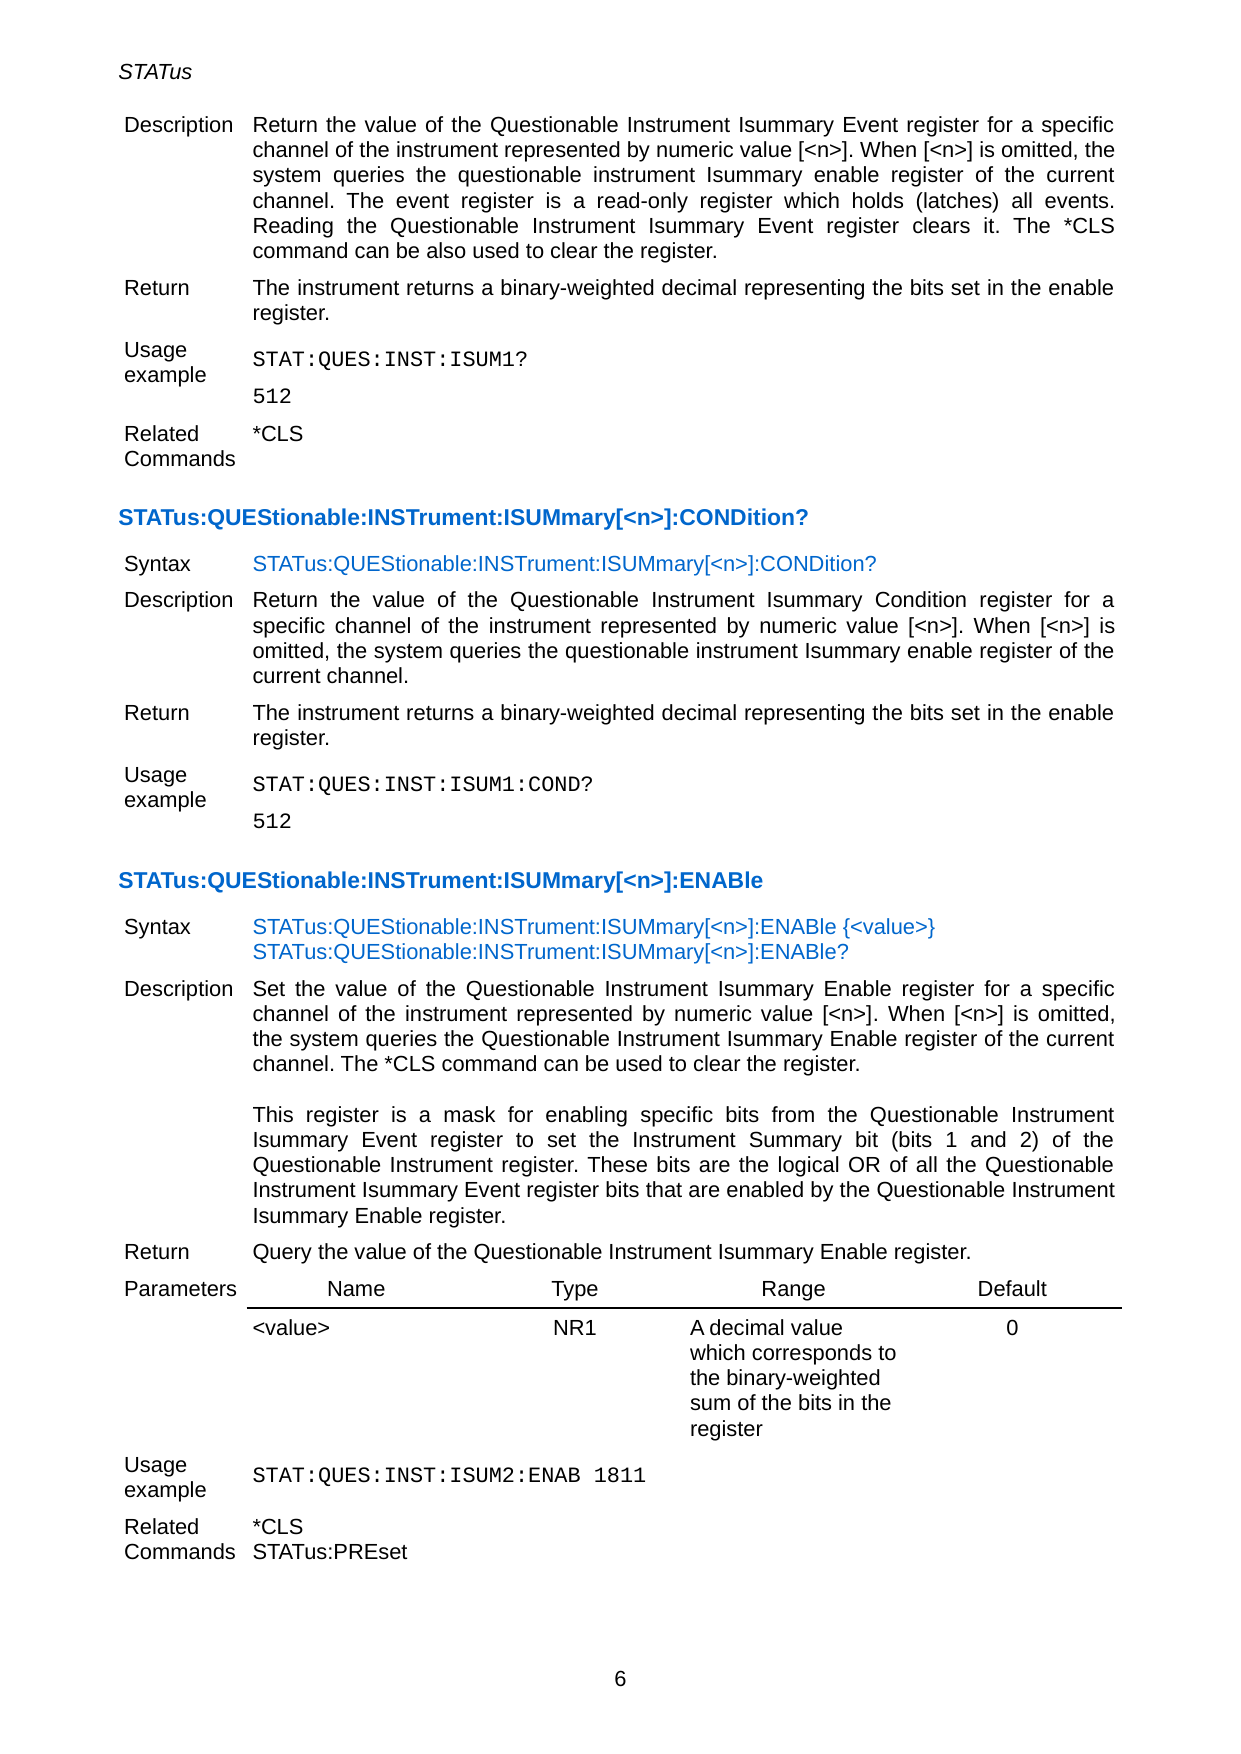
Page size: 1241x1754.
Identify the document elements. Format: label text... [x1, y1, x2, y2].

subtitle STATus:QUEStionable:INSTrument:ISUMmary[<n>]:ENABle [118, 867, 1122, 893]
table_cell <value> [247, 1309, 465, 1446]
table_header STATus:QUEStionable:INSTrument:ISUMmary[<n>]:CONDition? [247, 545, 1122, 582]
table_cell 0 [903, 1309, 1122, 1446]
table_cell STAT:QUES:INST:ISUM1? 512 [247, 331, 1122, 415]
table_cell Related Commands [118, 415, 247, 477]
table_cell The instrument returns a binary-weighted decimal representing the bits set in the enable register. [247, 694, 1122, 756]
table_cell STAT:QUES:INST:ISUM1:COND? 512 [247, 756, 1122, 840]
table_cell Parameters [118, 1270, 247, 1446]
table_cell *CLS [247, 415, 1122, 477]
table_header Syntax [118, 908, 247, 970]
table_cell Related Commands [118, 1508, 247, 1570]
table_cell Name [247, 1270, 465, 1307]
table_cell Description [118, 970, 247, 1233]
table_cell *CLS STATus:PREset [247, 1508, 1122, 1570]
table_cell Return [118, 269, 247, 331]
table_cell Return the value of the Questionable Instrument Isummary Event register for a specific channel of the instrument represented by numeric value [<n>]. When [<n>] is omitted, the system queries the questionable instrument Isummary enable register of the current channel. The event register is a read-only register which holds (latches) all events. Reading the Questionable Instrument Isummary Event register clears it. The *CLS command can be also used to clear the register. [247, 106, 1122, 269]
table_header STATus:QUEStionable:INSTrument:ISUMmary[<n>]:ENABle {<value>} STATus:QUEStionable:INSTrument:ISUMmary[<n>]:ENABle? [247, 908, 1122, 970]
table_cell Description [118, 106, 247, 269]
table_cell Description [118, 582, 247, 694]
table_header Syntax [118, 545, 247, 582]
table_cell NR1 [465, 1309, 684, 1446]
table_cell Return the value of the Questionable Instrument Isummary Condition register for a specific channel of the instrument represented by numeric value [<n>]. When [<n>] is omitted, the system queries the questionable instrument Isummary enable register of the current channel. [247, 582, 1122, 694]
table_cell Usage example [118, 1446, 247, 1508]
table_cell Default [903, 1270, 1122, 1307]
table_cell Usage example [118, 331, 247, 415]
table_cell Usage example [118, 756, 247, 840]
table_cell Set the value of the Questionable Instrument Isummary Enable register for a specific channel of the instrument represented by numeric value [<n>]. When [<n>] is omitted, the system queries the Questionable Instrument Isummary Enable register of the current channel. The *CLS command can be used to clear the register. This register is a mask for enabling specific bits from the Questionable Instrument Isummary Event register to set the Instrument Summary bit (bits 1 and 2) of the Questionable Instrument register. These bits are the logical OR of all the Questionable Instrument Isummary Event register bits that are enabled by the Questionable Instrument Isummary Enable register. [247, 970, 1122, 1233]
table_cell STAT:QUES:INST:ISUM2:ENAB 1811 [247, 1446, 1122, 1508]
table_cell A decimal value which corresponds to the binary-weighted sum of the bits in the register [684, 1309, 903, 1446]
subtitle STATus:QUEStionable:INSTrument:ISUMmary[<n>]:CONDition? [118, 504, 1122, 530]
table_cell Type [465, 1270, 684, 1307]
table_cell Query the value of the Questionable Instrument Isummary Enable register. [247, 1234, 1122, 1270]
table_cell Return [118, 694, 247, 756]
table_cell The instrument returns a binary-weighted decimal representing the bits set in the enable register. [247, 269, 1122, 331]
table_cell Return [118, 1234, 247, 1270]
table_cell Range [684, 1270, 903, 1307]
